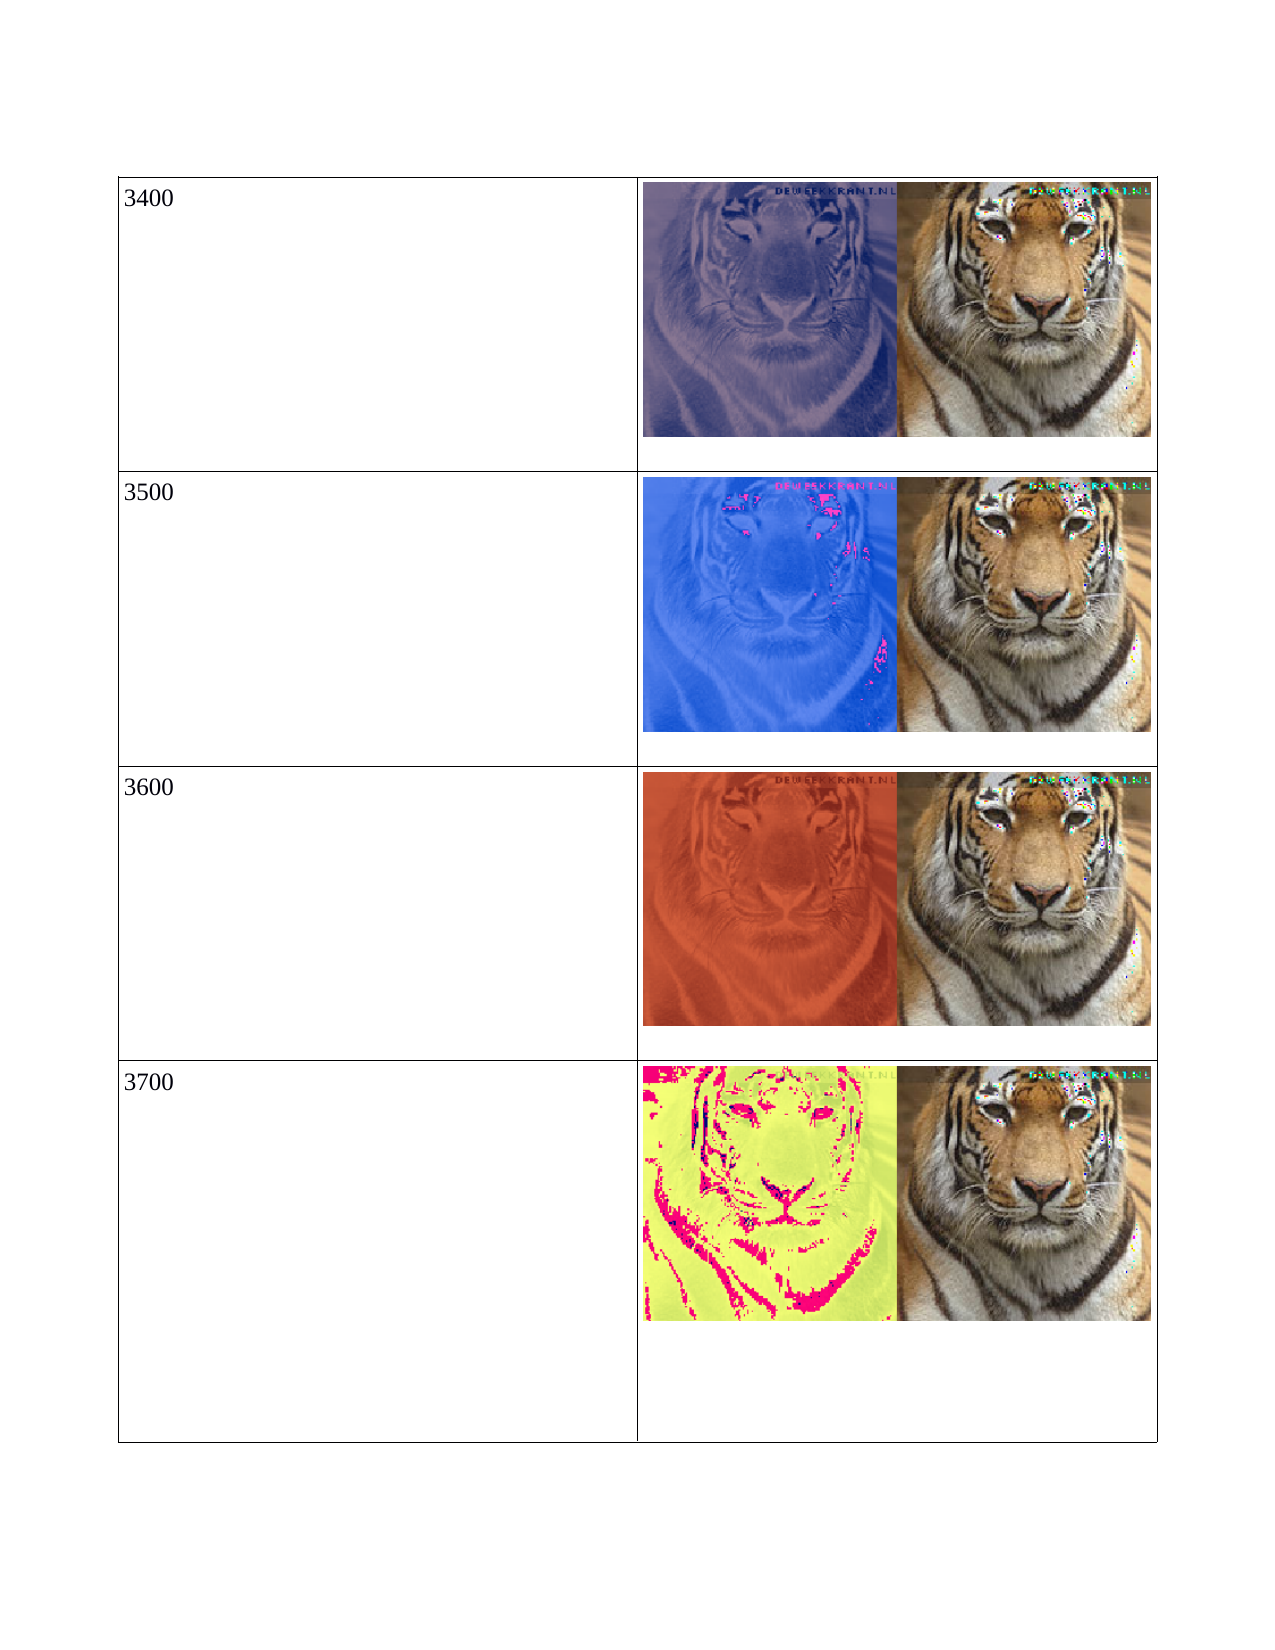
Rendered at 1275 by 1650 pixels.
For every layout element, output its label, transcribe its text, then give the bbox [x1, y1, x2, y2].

table_cell [638, 472, 1157, 766]
table_cell [638, 178, 1157, 471]
picture [643, 182, 1151, 437]
table_cell [638, 1061, 1157, 1441]
picture [643, 477, 1151, 732]
table_cell 3500 [119, 472, 637, 766]
picture [643, 1066, 1151, 1321]
table_cell 3700 [119, 1061, 637, 1441]
table_cell 3600 [119, 767, 637, 1060]
picture [643, 772, 1151, 1026]
table_cell [638, 767, 1157, 1060]
table_cell 3400 [119, 178, 637, 471]
